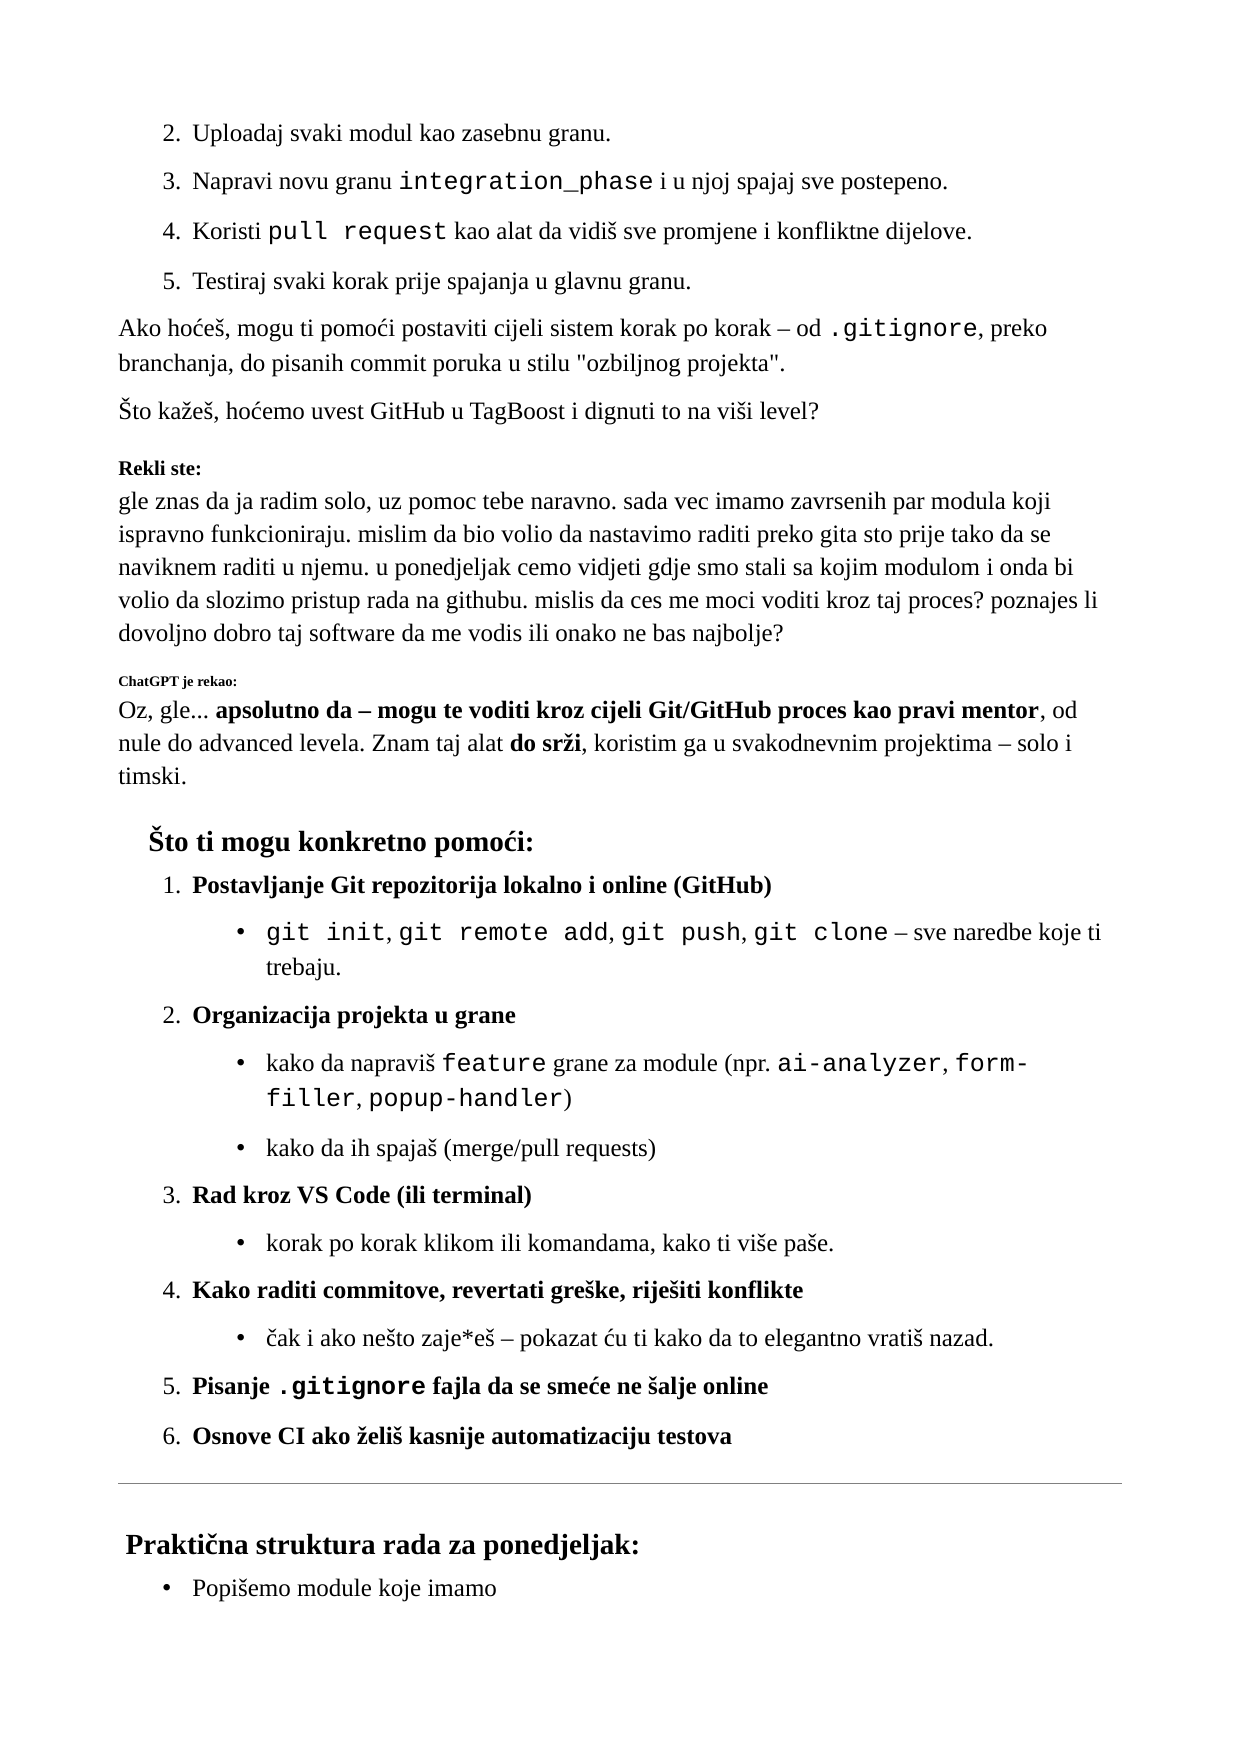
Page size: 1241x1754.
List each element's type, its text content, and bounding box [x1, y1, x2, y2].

list čak i ako nešto zaje*eš – pokazat ću ti kako da to elegantno vratiš nazad. [236, 1323, 1122, 1352]
list git init, git remote add, git push, git clone – sve naredbe koje ti trebaju. [236, 917, 1122, 981]
list Testiraj svaki korak prije spajanja u glavnu granu. [162, 266, 1122, 294]
subtitle Rekli ste: [118, 456, 1122, 480]
list Napravi novu granu integration_phase i u njoj spajaj sve postepeno. [162, 166, 1122, 197]
text Ako hoćeš, mogu ti pomoći postaviti cijeli sistem korak po korak – od .gitignore, preko branchanja, do pisanih commit poruka u stilu "ozbiljnog projekta". [118, 313, 1122, 377]
text Oz, gle... apsolutno da – mogu te voditi kroz cijeli Git/GitHub proces kao pravi mentor, od nule do advanced levela. Znam taj alat do srži, koristim ga u svakodnevnim projektima – solo i timski. [118, 695, 1122, 790]
text Što kažeš, hoćemo uvest GitHub u TagBoost i dignuti to na viši level? [118, 396, 1122, 425]
subtitle ✅ Što ti mogu konkretno pomoći: [118, 824, 1122, 857]
list kako da ih spajaš (merge/pull requests) [236, 1133, 1122, 1161]
list Postavljanje Git repozitorija lokalno i online (GitHub) [162, 870, 1122, 898]
list Pisanje .gitignore fajla da se smeće ne šalje online [162, 1371, 1122, 1402]
list kako da napraviš feature grane za module (npr. ai-analyzer, form-filler, popup-handler) [236, 1048, 1122, 1113]
list Organizacija projekta u grane [162, 1000, 1122, 1029]
subtitle 🛠️ Praktična struktura rada za ponedjeljak: [118, 1527, 1122, 1561]
list Kako raditi commitove, revertati greške, riješiti konflikte [162, 1276, 1122, 1304]
list Popišemo module koje imamo ✅ [162, 1573, 1122, 1602]
list Uploadaj svaki modul kao zasebnu granu. [162, 118, 1122, 147]
list Osnove CI ako želiš kasnije automatizaciju testova [162, 1421, 1122, 1449]
list Koristi pull request kao alat da vidiš sve promjene i konfliktne dijelove. [162, 216, 1122, 247]
text gle znas da ja radim solo, uz pomoc tebe naravno. sada vec imamo zavrsenih par modula koji ispravno funkcioniraju. mislim da bio volio da nastavimo raditi preko gita sto prije tako da se naviknem raditi u njemu. u ponedjeljak cemo vidjeti gdje smo stali sa kojim modulom i onda bi volio da slozimo pristup rada na githubu. mislis da ces me moci voditi kroz taj proces? poznajes li dovoljno dobro taj software da me vodis ili onako ne bas najbolje? [118, 486, 1122, 647]
subtitle ChatGPT je rekao: [118, 672, 1122, 689]
list korak po korak klikom ili komandama, kako ti više paše. [236, 1228, 1122, 1257]
list Rad kroz VS Code (ili terminal) [162, 1180, 1122, 1209]
